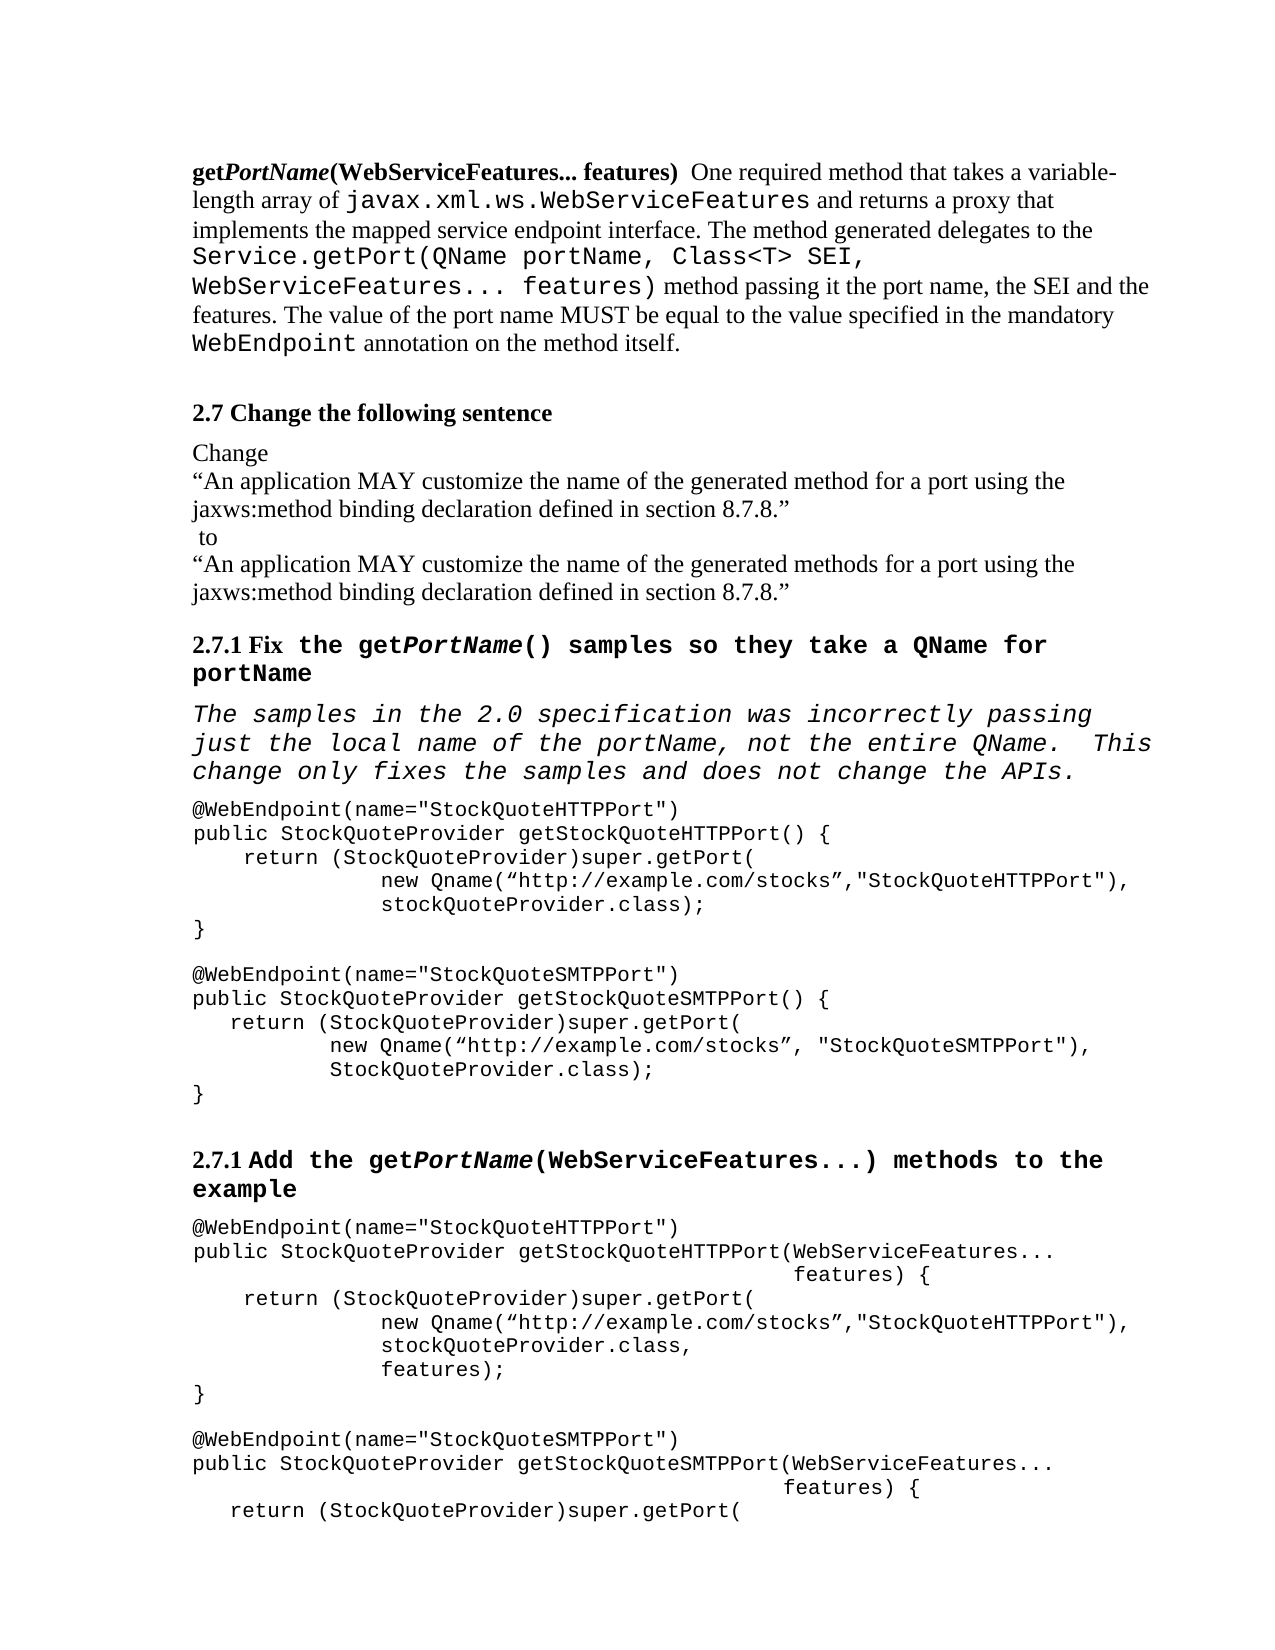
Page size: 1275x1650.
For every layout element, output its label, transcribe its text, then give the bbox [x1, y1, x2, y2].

text features) { [118, 1264, 1157, 1288]
text return (StockQuoteProvider)super.getPort( [118, 847, 1157, 870]
text Change [192, 439, 1157, 467]
text new Qname(“http://example.com/stocks”,"StockQuoteHTTPPort"), [118, 870, 1157, 894]
text 2.7.1 Add the getPortName(WebServiceFeatures...) methods to the example [192, 1146, 1157, 1204]
text } [118, 918, 1157, 941]
text return (StockQuoteProvider)super.getPort( [118, 1288, 1157, 1312]
text 2.7.1 Fix the getPortName() samples so they take a QName for portName [192, 631, 1157, 689]
text stockQuoteProvider.class); [118, 894, 1157, 918]
text @WebEndpoint(name="StockQuoteHTTPPort") [192, 799, 1157, 823]
text “An application MAY customize the name of the generated methods for a port using the jaxws:method binding declaration defined in section 8.7.8.” [192, 550, 1157, 606]
text The samples in the 2.0 specification was incorrectly passing just the local name of the portName, not the entire QName. This change only fixes the samples and does not change the APIs. [192, 702, 1157, 787]
text features); [118, 1359, 1157, 1383]
text 2.7 Change the following sentence [192, 399, 1157, 427]
text “An application MAY customize the name of the generated method for a port using the jaxws:method binding declaration defined in section 8.7.8.” [192, 467, 1157, 523]
text return (StockQuoteProvider)super.getPort( [192, 1500, 1157, 1524]
text public StockQuoteProvider getStockQuoteHTTPPort(WebServiceFeatures... [118, 1241, 1157, 1264]
text @WebEndpoint(name="StockQuoteSMTPPort") [192, 964, 1157, 988]
text to [192, 523, 1157, 550]
text getPortName(WebServiceFeatures... features) One required method that takes a variable-length array of javax.xml.ws.WebServiceFeatures and returns a proxy that implements the mapped service endpoint interface. The method generated delegates to the Service.getPort(QName portName, Class<T> SEI, WebServiceFeatures... features) method passing it the port name, the SEI and the features. The value of the port name MUST be equal to the value specified in the mandatory WebEndpoint annotation on the method itself. [192, 158, 1157, 359]
text @WebEndpoint(name="StockQuoteSMTPPort") [192, 1429, 1157, 1453]
text new Qname(“http://example.com/stocks”, "StockQuoteSMTPPort"), [192, 1035, 1157, 1059]
text public StockQuoteProvider getStockQuoteSMTPPort() { [192, 988, 1157, 1012]
text public StockQuoteProvider getStockQuoteHTTPPort() { [118, 823, 1157, 847]
text new Qname(“http://example.com/stocks”,"StockQuoteHTTPPort"), [118, 1312, 1157, 1335]
text StockQuoteProvider.class); [192, 1059, 1157, 1083]
text public StockQuoteProvider getStockQuoteSMTPPort(WebServiceFeatures... features) { [192, 1453, 1157, 1500]
text stockQuoteProvider.class, [118, 1335, 1157, 1359]
text } [118, 1383, 1157, 1406]
text } [192, 1083, 1157, 1106]
text @WebEndpoint(name="StockQuoteHTTPPort") [192, 1217, 1157, 1241]
text return (StockQuoteProvider)super.getPort( [192, 1012, 1157, 1035]
